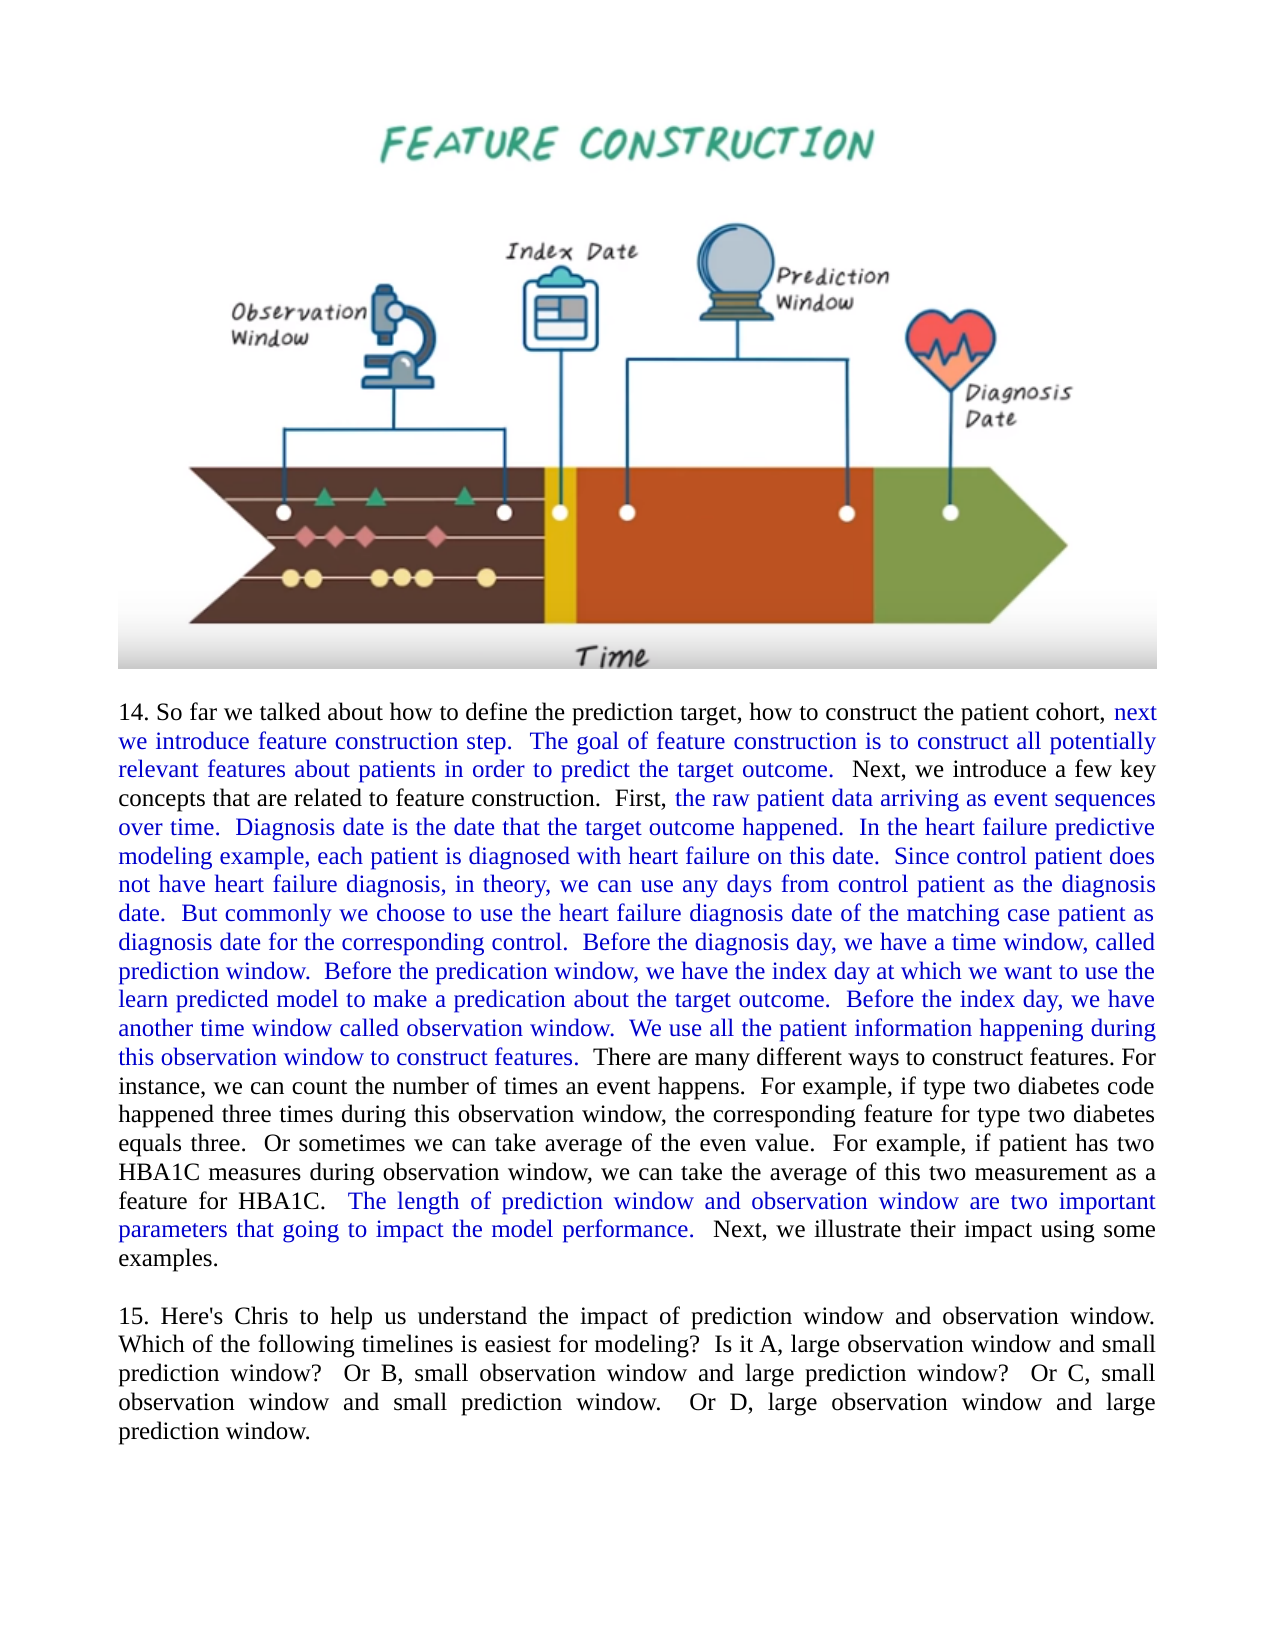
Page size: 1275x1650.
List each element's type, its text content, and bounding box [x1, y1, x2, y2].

text 15. Here's Chris to help us understand the impact of prediction window and observation window. Which of the following timelines is easiest for modeling? Is it A, large observation window and small prediction window? Or B, small observation window and large prediction window? Or C, small observation window and small prediction window. Or D, large observation window and large prediction window. [118, 1301, 1157, 1444]
text 14. So far we talked about how to define the prediction target, how to construct the patient cohort, next we introduce feature construction step. The goal of feature construction is to construct all potentially relevant features about patients in order to predict the target outcome. Next, we introduce a few key concepts that are related to feature construction. First, the raw patient data arriving as event sequences over time. Diagnosis date is the date that the target outcome happened. In the heart failure predictive modeling example, each patient is diagnosed with heart failure on this date. Since control patient does not have heart failure diagnosis, in theory, we can use any days from control patient as the diagnosis date. But commonly we choose to use the heart failure diagnosis date of the matching case patient as diagnosis date for the corresponding control. Before the diagnosis day, we have a time window, called prediction window. Before the predication window, we have the index day at which we want to use the learn predicted model to make a predication about the target outcome. Before the index day, we have another time window called observation window. We use all the patient information happening during this observation window to construct features. There are many different ways to construct features. For instance, we can count the number of times an event happens. For example, if type two diabetes code happened three times during this observation window, the corresponding feature for type two diabetes equals three. Or sometimes we can take average of the even value. For example, if patient has two HBA1C measures during observation window, we can take the average of this two measurement as a feature for HBA1C. The length of prediction window and observation window are two important parameters that going to impact the model performance. Next, we illustrate their impact using some examples. [118, 697, 1157, 1272]
picture [118, 118, 1157, 669]
